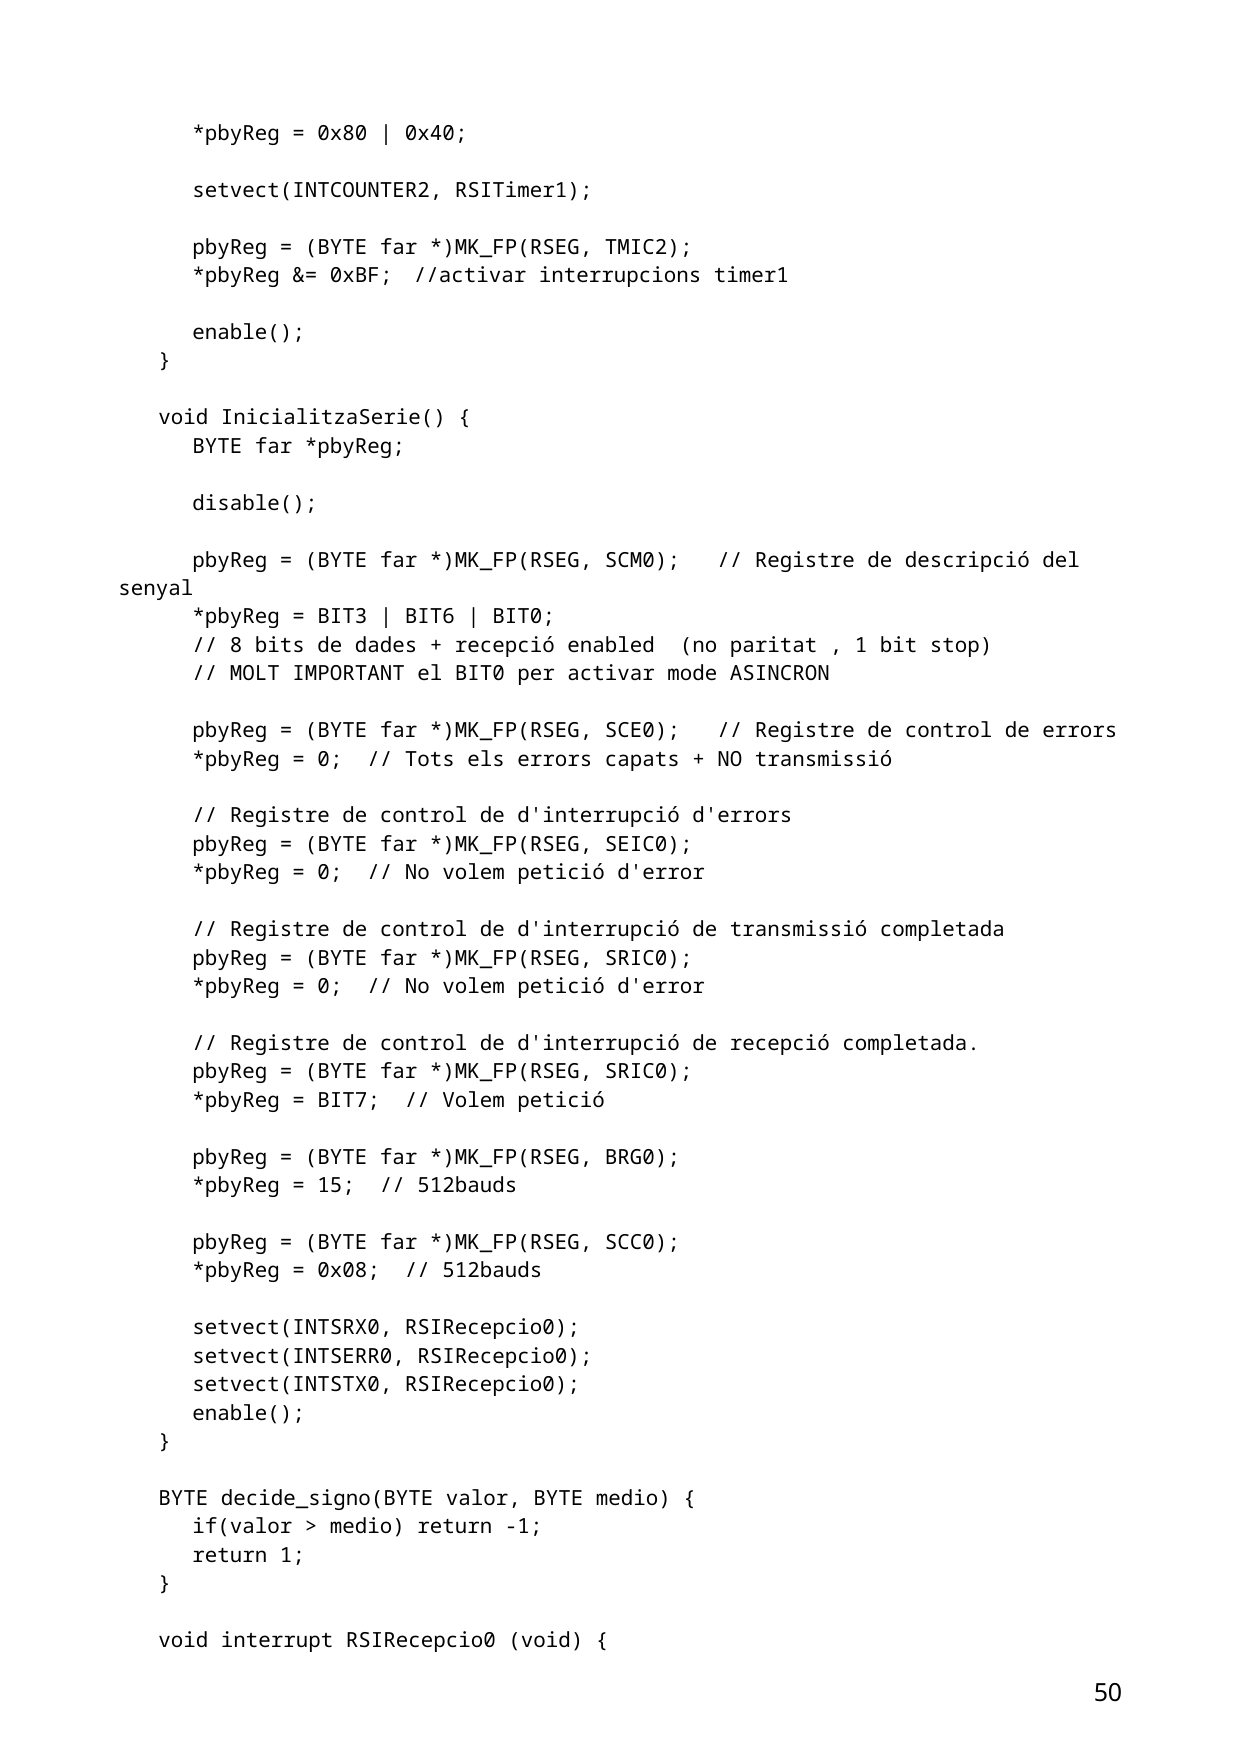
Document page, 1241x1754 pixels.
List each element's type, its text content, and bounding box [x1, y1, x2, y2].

text setvect(INTSTX0, RSIRecepcio0); [118, 1369, 1122, 1398]
text *pbyReg = BIT7; // Volem petició [118, 1085, 1122, 1113]
text enable(); [118, 1398, 1122, 1426]
text void interrupt RSIRecepcio0 (void) { [118, 1625, 1122, 1654]
text // 8 bits de dades + recepció enabled (no paritat , 1 bit stop) [118, 630, 1122, 658]
text setvect(INTSRX0, RSIRecepcio0); [118, 1312, 1122, 1341]
text *pbyReg &= 0xBF; //activar interrupcions timer1 [118, 260, 1122, 289]
text pbyReg = (BYTE far *)MK_FP(RSEG, SCC0); [118, 1227, 1122, 1256]
text } [118, 1568, 1122, 1597]
text pbyReg = (BYTE far *)MK_FP(RSEG, BRG0); [118, 1142, 1122, 1170]
text void InicialitzaSerie() { [118, 402, 1122, 431]
text *pbyReg = BIT3 | BIT6 | BIT0; [118, 602, 1122, 630]
text BYTE far *pbyReg; [118, 431, 1122, 459]
text pbyReg = (BYTE far *)MK_FP(RSEG, TMIC2); [118, 232, 1122, 260]
text pbyReg = (BYTE far *)MK_FP(RSEG, SRIC0); [118, 1057, 1122, 1085]
text pbyReg = (BYTE far *)MK_FP(RSEG, SEIC0); [118, 829, 1122, 857]
text // Registre de control de d'interrupció de transmissió completada [118, 914, 1122, 943]
text enable(); [118, 317, 1122, 346]
text if(valor > medio) return -1; [118, 1512, 1122, 1540]
text } [118, 346, 1122, 374]
text } [118, 1426, 1122, 1455]
text // MOLT IMPORTANT el BIT0 per activar mode ASINCRON [118, 658, 1122, 687]
text setvect(INTCOUNTER2, RSITimer1); [118, 175, 1122, 203]
text return 1; [118, 1540, 1122, 1568]
text // Registre de control de d'interrupció d'errors [118, 801, 1122, 829]
text *pbyReg = 0x08; // 512bauds [118, 1256, 1122, 1284]
text pbyReg = (BYTE far *)MK_FP(RSEG, SCE0); // Registre de control de errors [118, 715, 1122, 744]
text pbyReg = (BYTE far *)MK_FP(RSEG, SCM0); // Registre de descripció del senyal [118, 545, 1122, 602]
text pbyReg = (BYTE far *)MK_FP(RSEG, SRIC0); [118, 943, 1122, 971]
text // Registre de control de d'interrupció de recepció completada. [118, 1028, 1122, 1057]
text *pbyReg = 0; // No volem petició d'error [118, 971, 1122, 1000]
text disable(); [118, 488, 1122, 516]
text setvect(INTSERR0, RSIRecepcio0); [118, 1341, 1122, 1369]
text *pbyReg = 0; // Tots els errors capats + NO transmissió [118, 744, 1122, 772]
text *pbyReg = 15; // 512bauds [118, 1170, 1122, 1199]
text *pbyReg = 0x80 | 0x40; [118, 118, 1122, 147]
text BYTE decide_signo(BYTE valor, BYTE medio) { [118, 1483, 1122, 1512]
text *pbyReg = 0; // No volem petició d'error [118, 857, 1122, 886]
